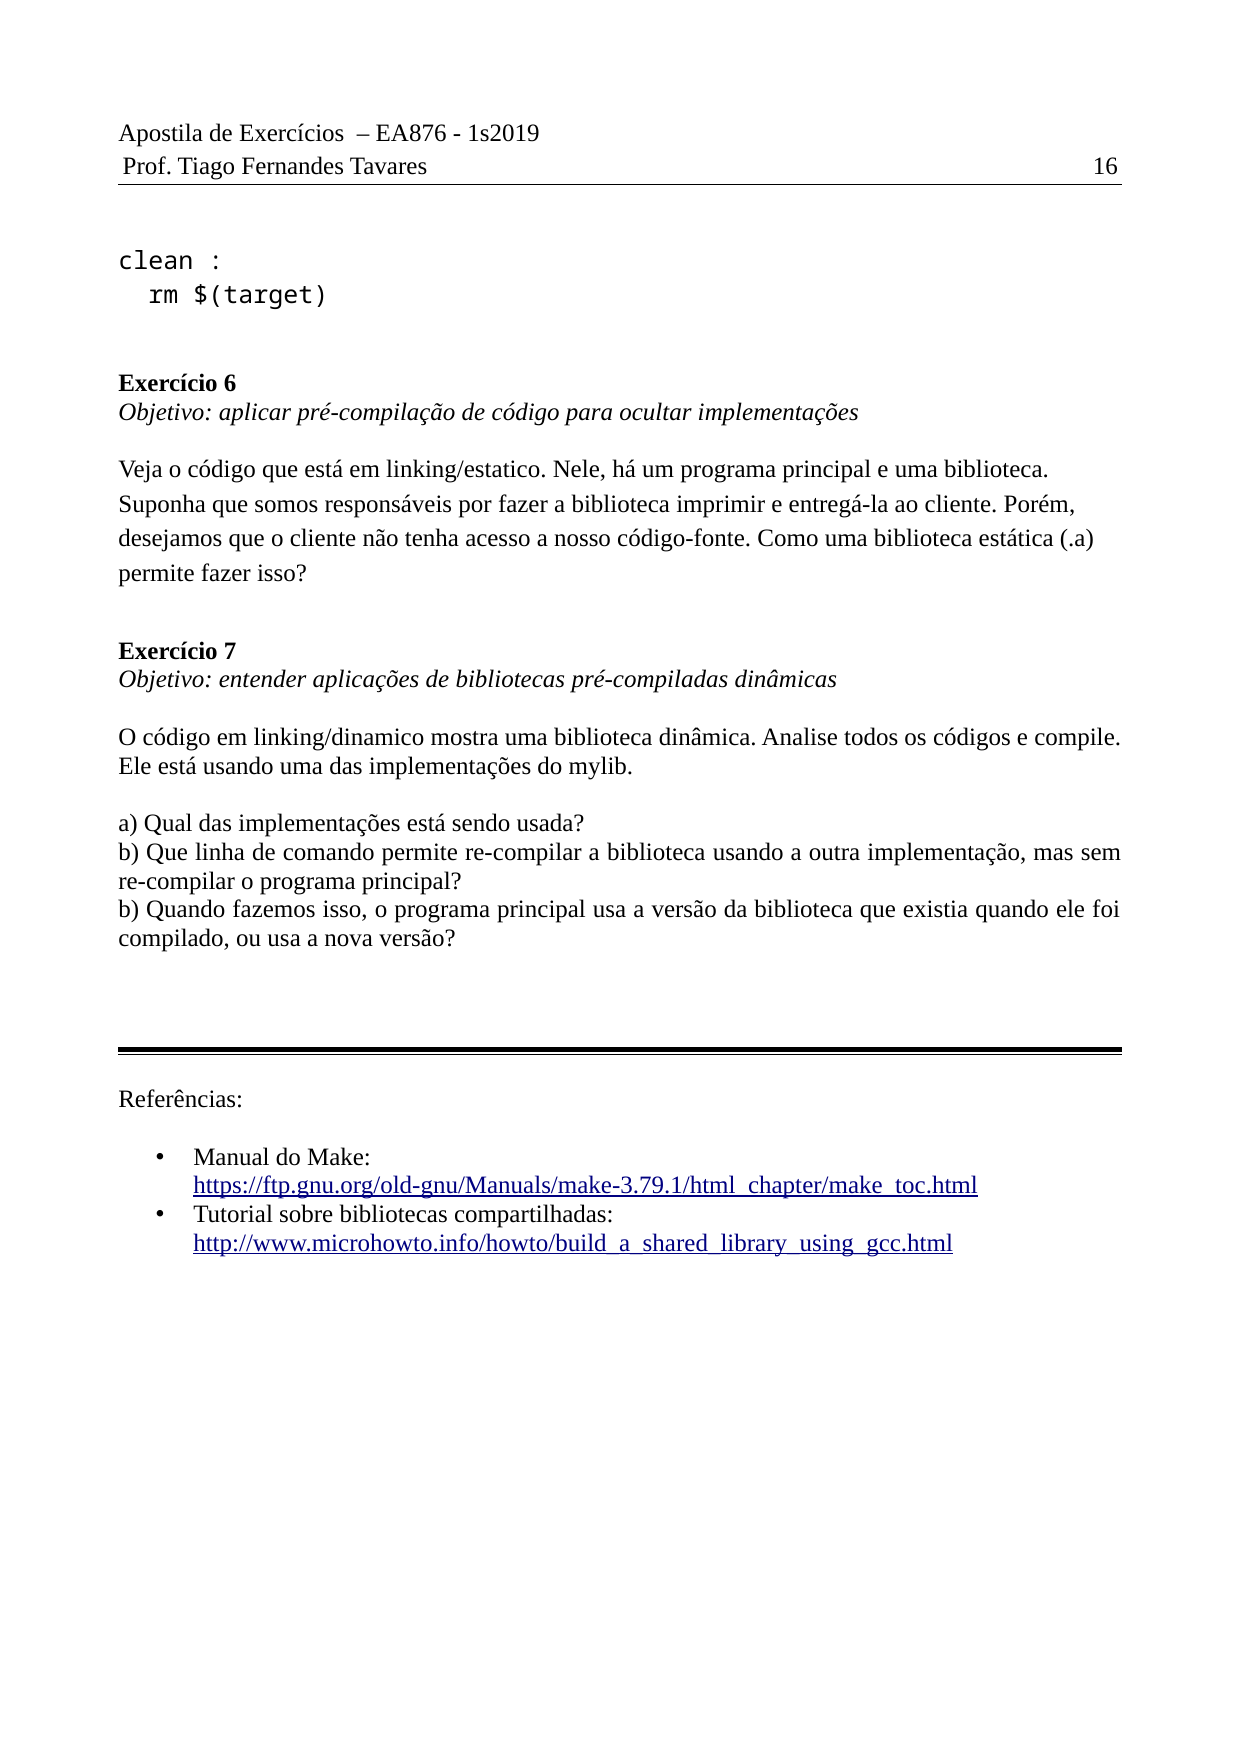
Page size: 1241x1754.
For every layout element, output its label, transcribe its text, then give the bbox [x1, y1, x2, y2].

text Exercício 7 [118, 636, 1122, 664]
text a) Qual das implementações está sendo usada? [118, 808, 1122, 837]
text rm $(target) [118, 277, 1122, 311]
text Objetivo: entender aplicações de bibliotecas pré-compiladas dinâmicas [118, 664, 1122, 693]
list Manual do Make: https://ftp.gnu.org/old-gnu/Manuals/make-3.79.1/html_chapter/make_toc.html [156, 1142, 1122, 1199]
text b) Quando fazemos isso, o programa principal usa a versão da biblioteca que existia quando ele foi compilado, ou usa a nova versão? [118, 894, 1122, 952]
text Referências: [118, 1084, 1122, 1113]
text Objetivo: aplicar pré-compilação de código para ocultar implementações [118, 397, 1122, 426]
text clean : [118, 243, 1122, 277]
text Exercício 6 [118, 368, 1122, 397]
list Tutorial sobre bibliotecas compartilhadas: http://www.microhowto.info/howto/build_a_shared_library_using_gcc.html [156, 1199, 1122, 1257]
text O código em linking/dinamico mostra uma biblioteca dinâmica. Analise todos os códigos e compile. Ele está usando uma das implementações do mylib. [118, 722, 1122, 779]
text Veja o código que está em linking/estatico. Nele, há um programa principal e uma biblioteca. Suponha que somos responsáveis por fazer a biblioteca imprimir e entregá-la ao cliente. Porém, desejamos que o cliente não tenha acesso a nosso código-fonte. Como uma biblioteca estática (.a) permite fazer isso? [118, 454, 1122, 587]
text b) Que linha de comando permite re-compilar a biblioteca usando a outra implementação, mas sem re-compilar o programa principal? [118, 837, 1122, 894]
